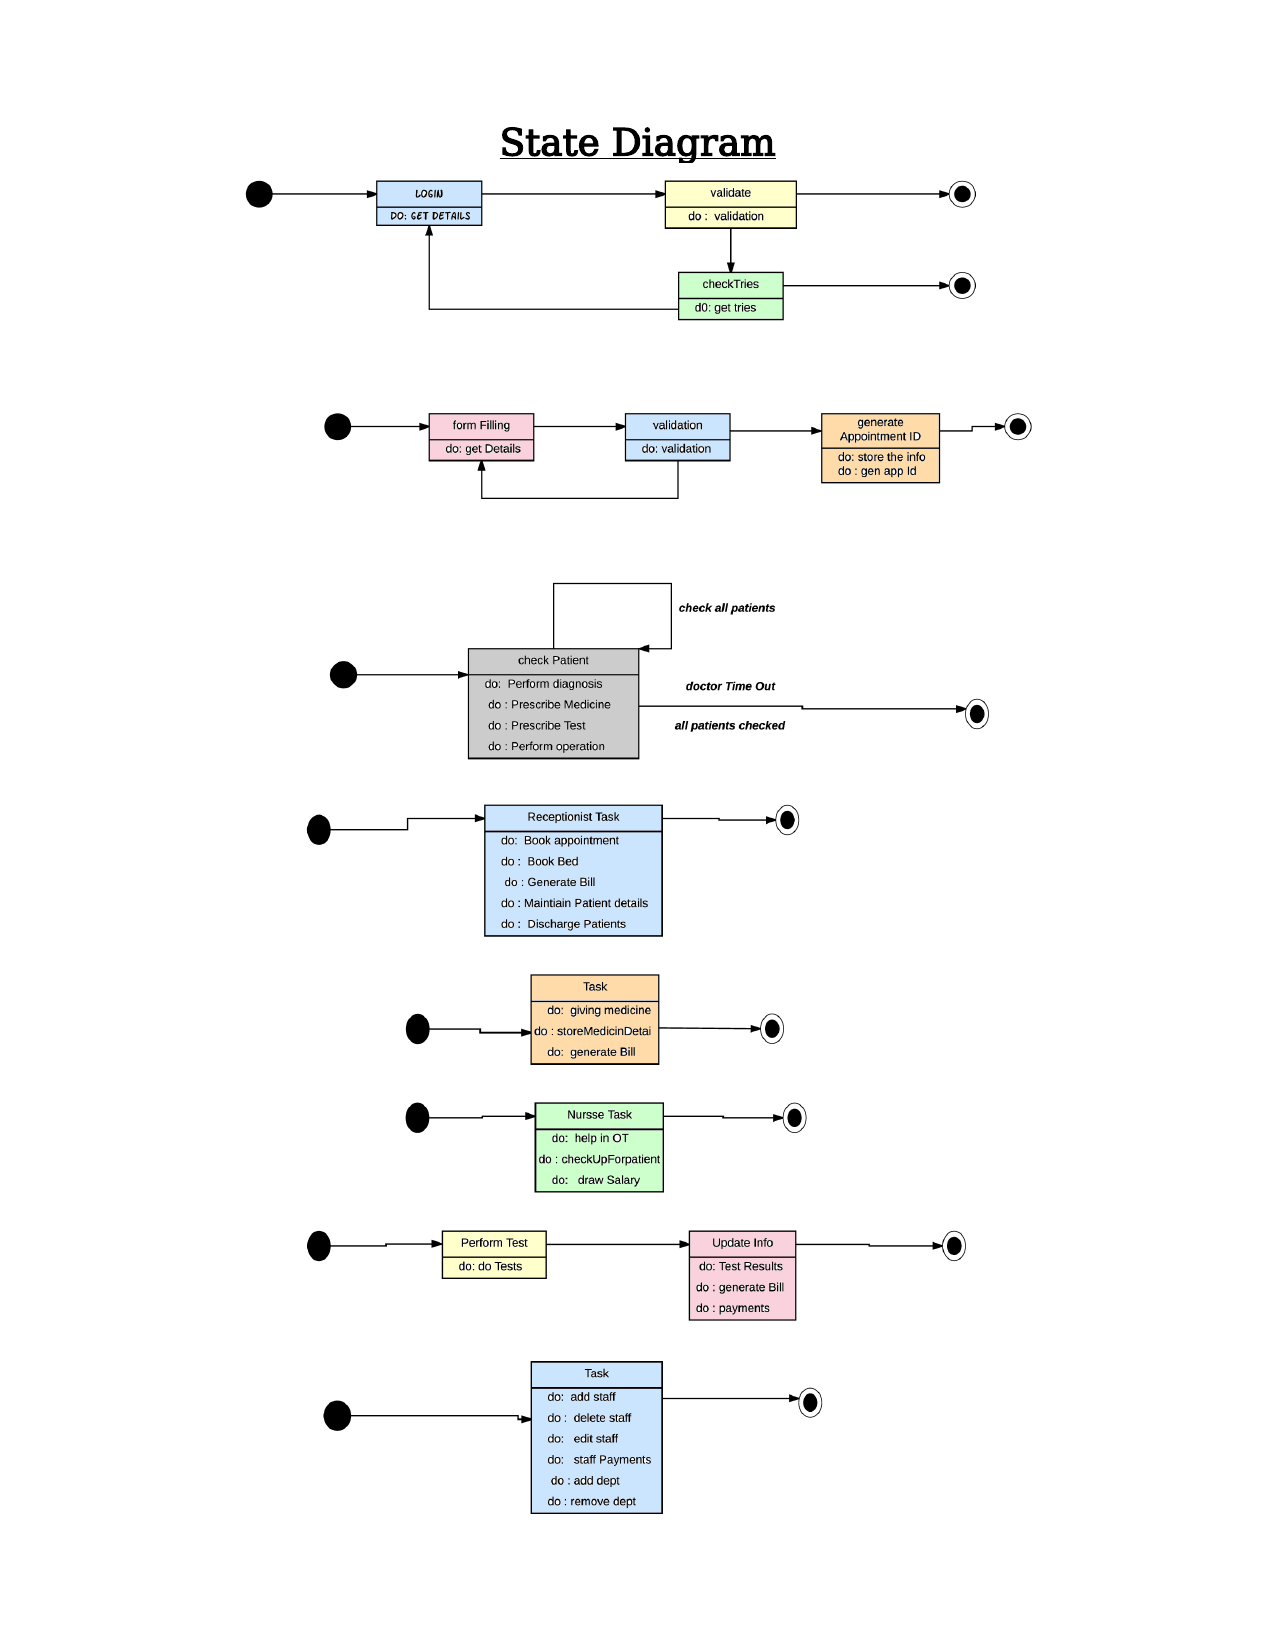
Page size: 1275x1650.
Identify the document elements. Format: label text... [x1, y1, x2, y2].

text State Diagram [118, 118, 1157, 163]
picture [237, 163, 1038, 1532]
